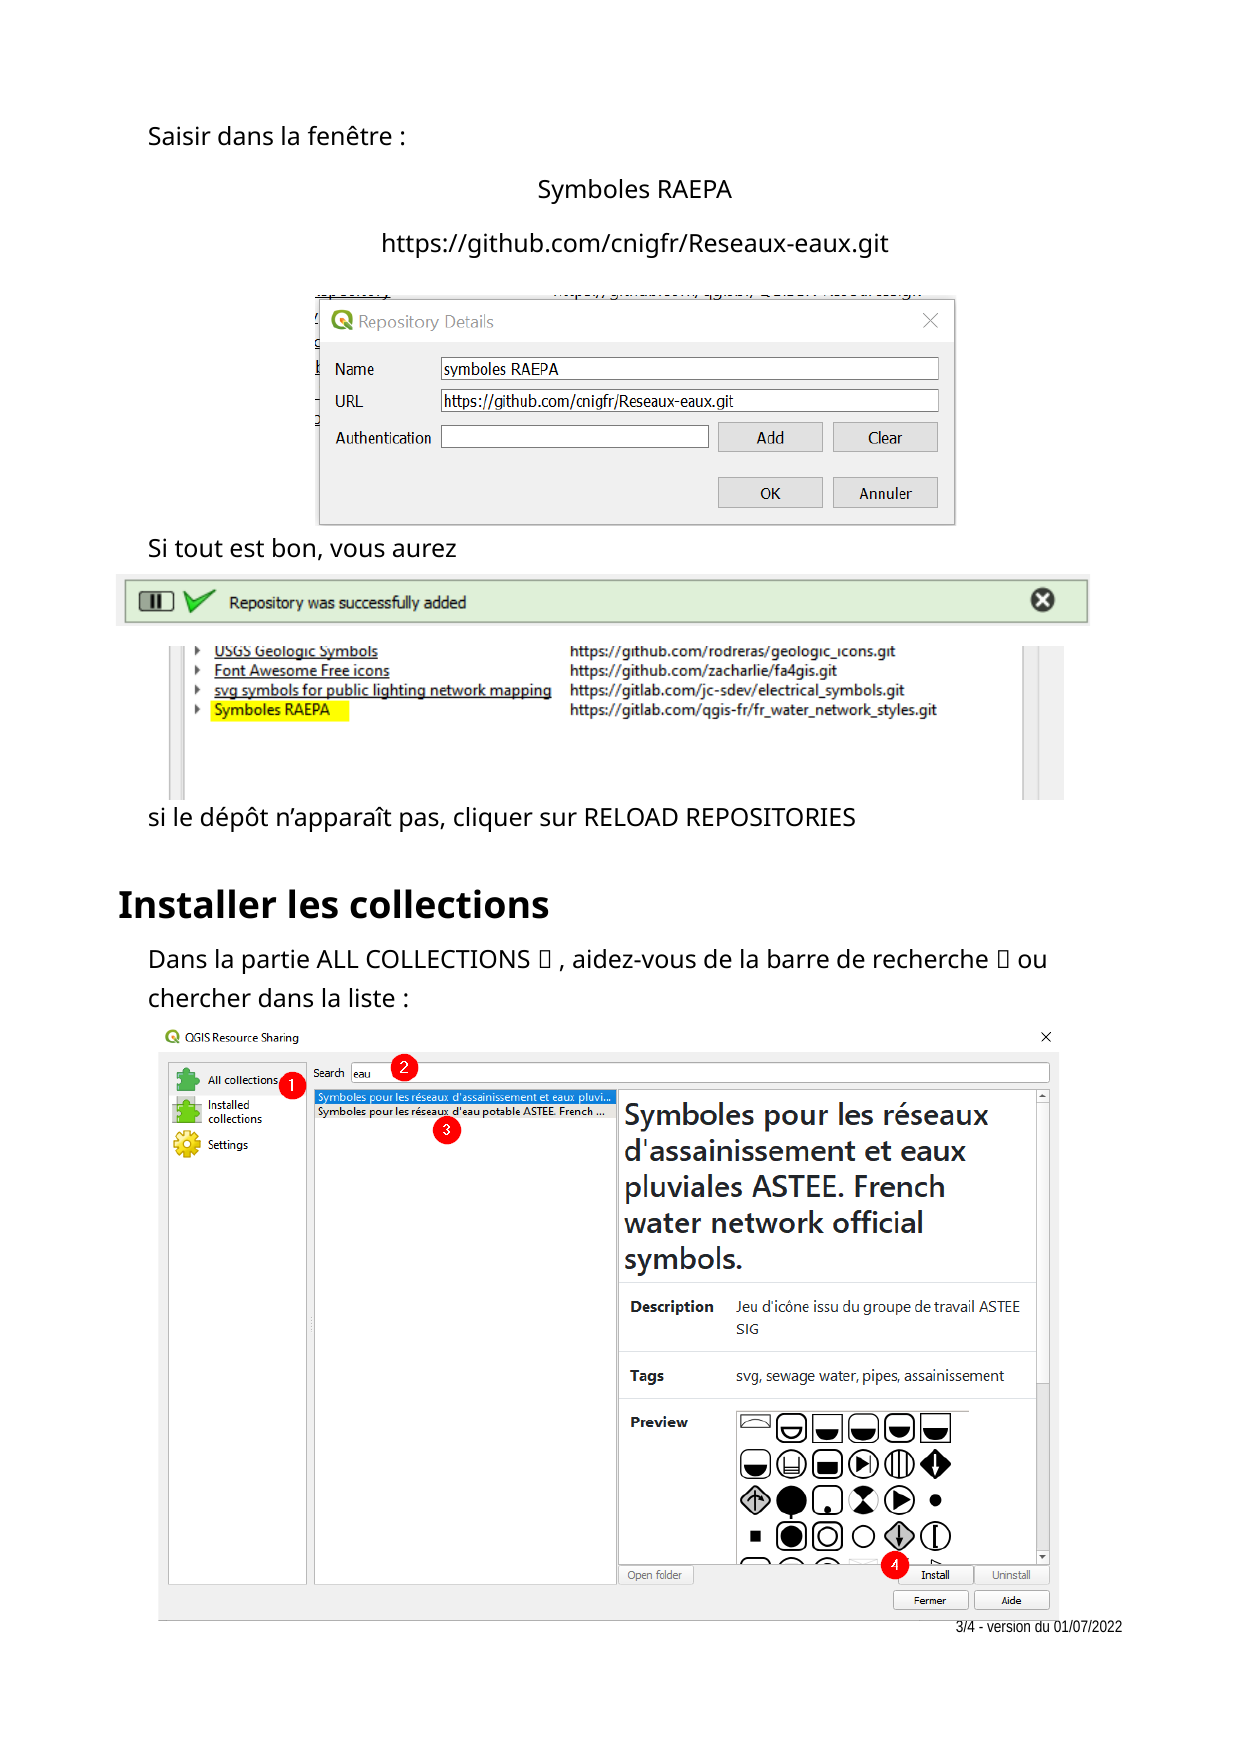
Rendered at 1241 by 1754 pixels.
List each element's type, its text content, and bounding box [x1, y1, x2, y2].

text Si tout est bon, vous aurez [148, 279, 1122, 565]
text Symboles RAEPA [148, 172, 1122, 206]
text Dans la partie ALL COLLECTIONS  , aidez-vous de la barre de recherche  ou chercher dans la liste : [148, 942, 1122, 1015]
picture [315, 295, 957, 526]
text si le dépôt n’apparaît pas, cliquer sur RELOAD REPOSITORIES [148, 585, 1122, 833]
text Saisir dans la fenêtre : [148, 118, 1122, 152]
text https://github.com/cnigfr/Reseaux-eaux.git [148, 226, 1122, 260]
subtitle Installer les collections [118, 878, 1122, 929]
picture [158, 1023, 1060, 1621]
picture [151, 646, 1064, 800]
picture [115, 574, 1091, 626]
